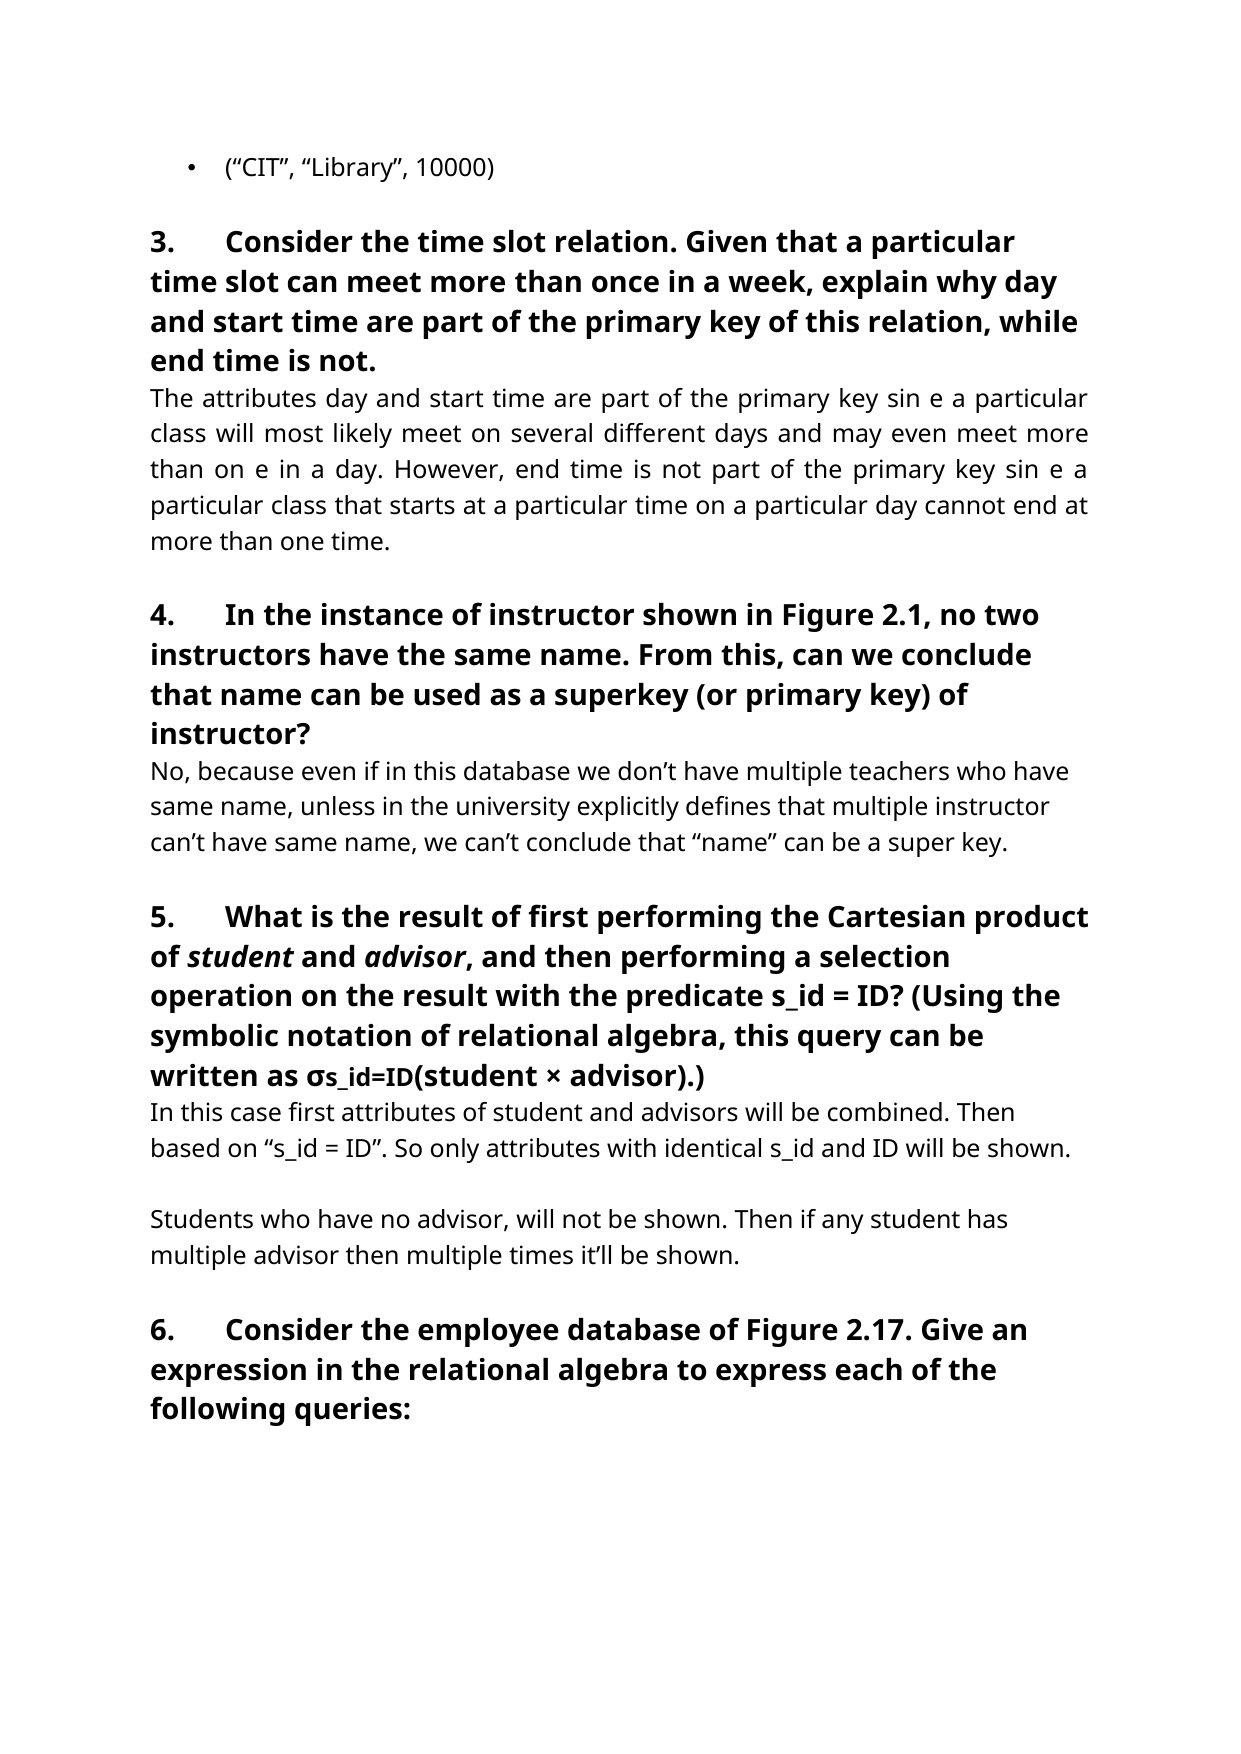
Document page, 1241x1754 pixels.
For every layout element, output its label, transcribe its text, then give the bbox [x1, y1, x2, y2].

subtitle Consider the employee database of Figure 2.17. Give an expression in the relational algebra to express each of the following queries: [150, 1309, 1091, 1428]
text Students who have no advisor, will not be shown. Then if any student has multiple advisor then multiple times it’ll be shown. [150, 1202, 1091, 1272]
text The attributes day and start time are part of the primary key sin e a particular class will most likely meet on several different days and may even meet more than on e in a day. However, end time is not part of the primary key sin e a particular class that starts at a particular time on a particular day cannot end at more than one time. [150, 380, 1091, 557]
text No, because even if in this database we don’t have multiple teachers who have same name, unless in the university explicitly defines that multiple instructor can’t have same name, we can’t conclude that “name” can be a super key. [150, 753, 1091, 859]
list (“CIT”, “Library”, 10000) [187, 150, 1091, 184]
subtitle In the instance of instructor shown in Figure 2.1, no two instructors have the same name. From this, can we conclude that name can be used as a superkey (or primary key) of instructor? [150, 594, 1091, 753]
text In this case first attributes of student and advisors will be combined. Then based on “s_id = ID”. So only attributes with identical s_id and ID will be shown. [150, 1095, 1091, 1164]
subtitle What is the result of first performing the Cartesian product of student and advisor, and then performing a selection operation on the result with the predicate s_id = ID? (Using the symbolic notation of relational algebra, this query can be written as σs_id=ID(student × advisor).) [150, 896, 1091, 1095]
subtitle Consider the time slot relation. Given that a particular time slot can meet more than once in a week, explain why day and start time are part of the primary key of this relation, while end time is not. [150, 221, 1091, 380]
